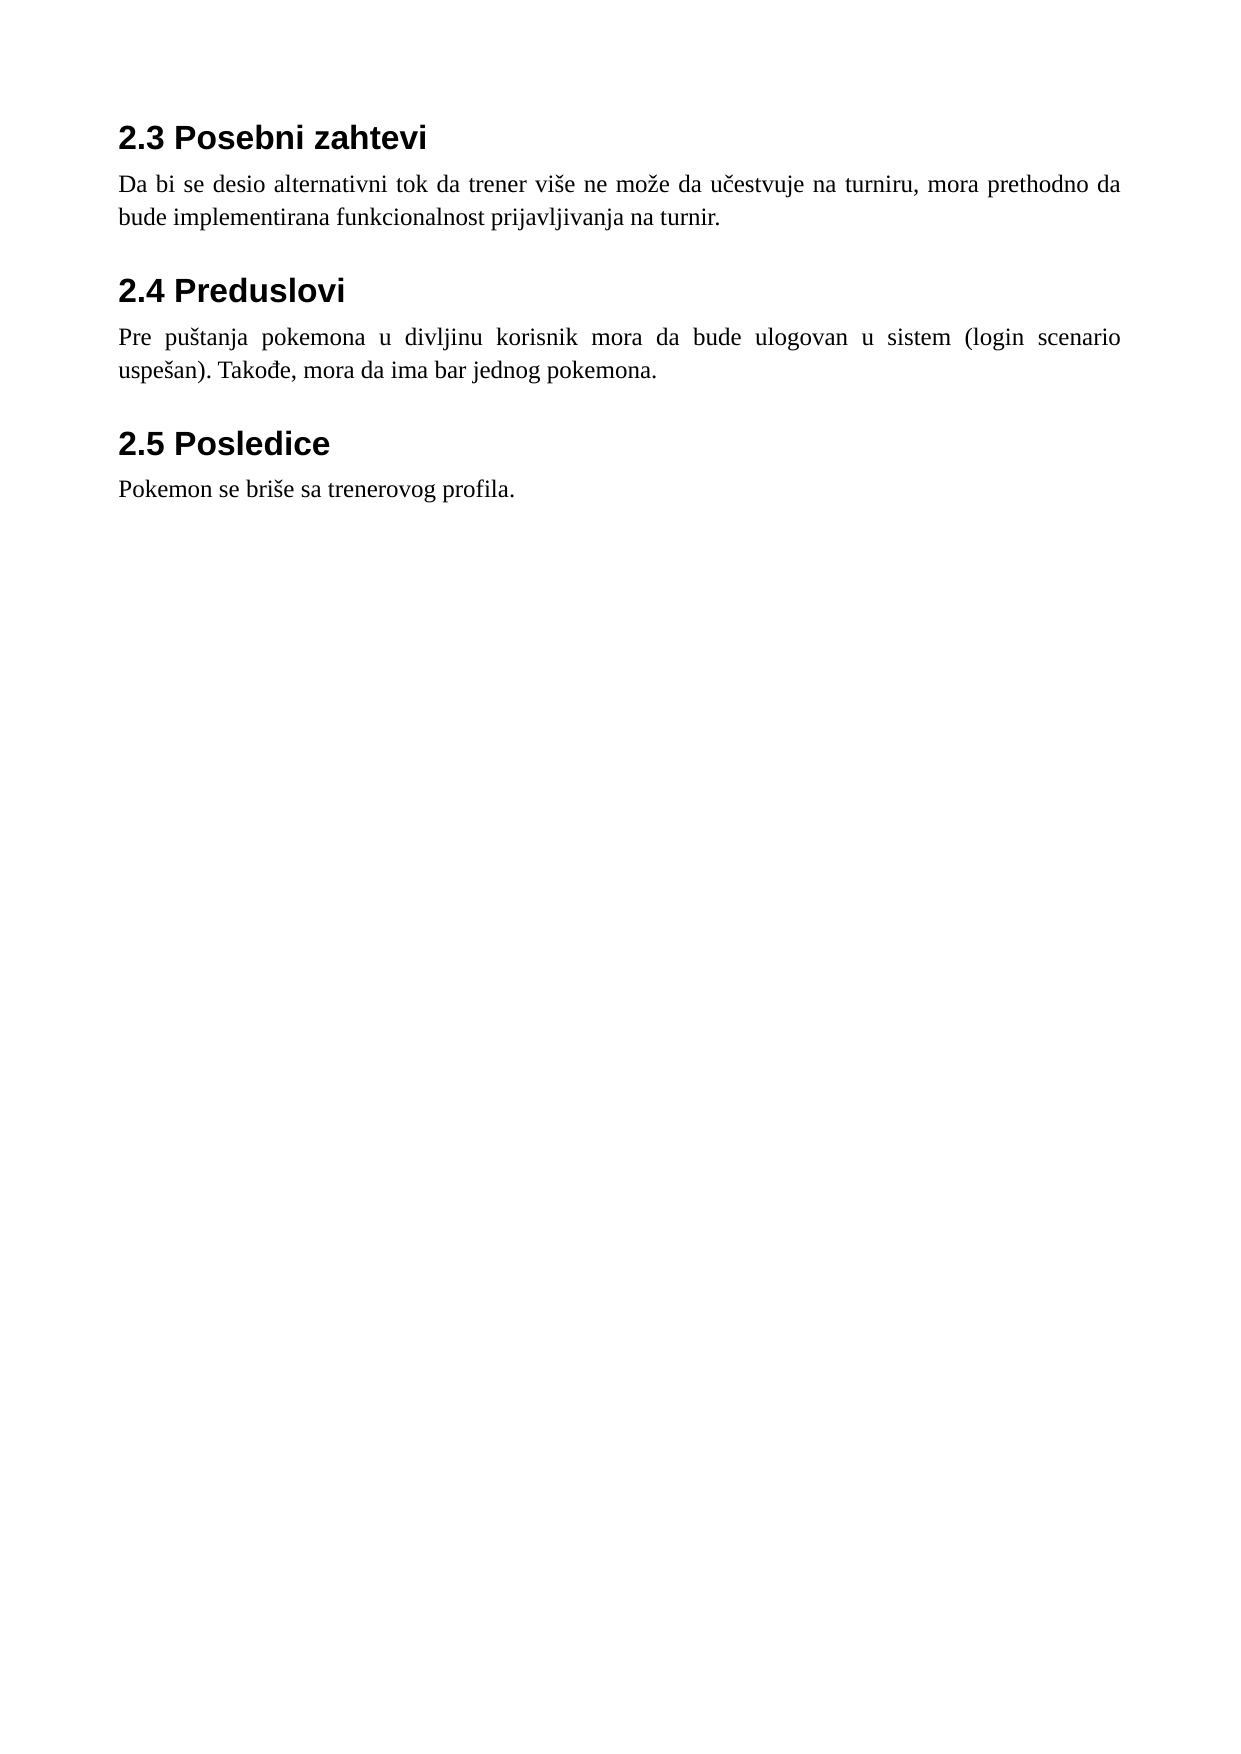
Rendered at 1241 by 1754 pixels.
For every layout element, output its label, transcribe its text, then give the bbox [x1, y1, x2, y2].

subtitle 2.5 Posledice [118, 423, 1122, 462]
text Pre puštanja pokemona u divljinu korisnik mora da bude ulogovan u sistem (login scenario uspešan). Takođe, mora da ima bar jednog pokemona. [118, 322, 1122, 384]
text Da bi se desio alternativni tok da trener više ne može da učestvuje na turniru, mora prethodno da bude implementirana funkcionalnost prijavljivanja na turnir. [118, 169, 1122, 231]
subtitle 2.3 Posebni zahtevi [118, 118, 1122, 157]
text Pokemon se briše sa trenerovog profila. [118, 474, 1122, 503]
subtitle 2.4 Preduslovi [118, 271, 1122, 309]
